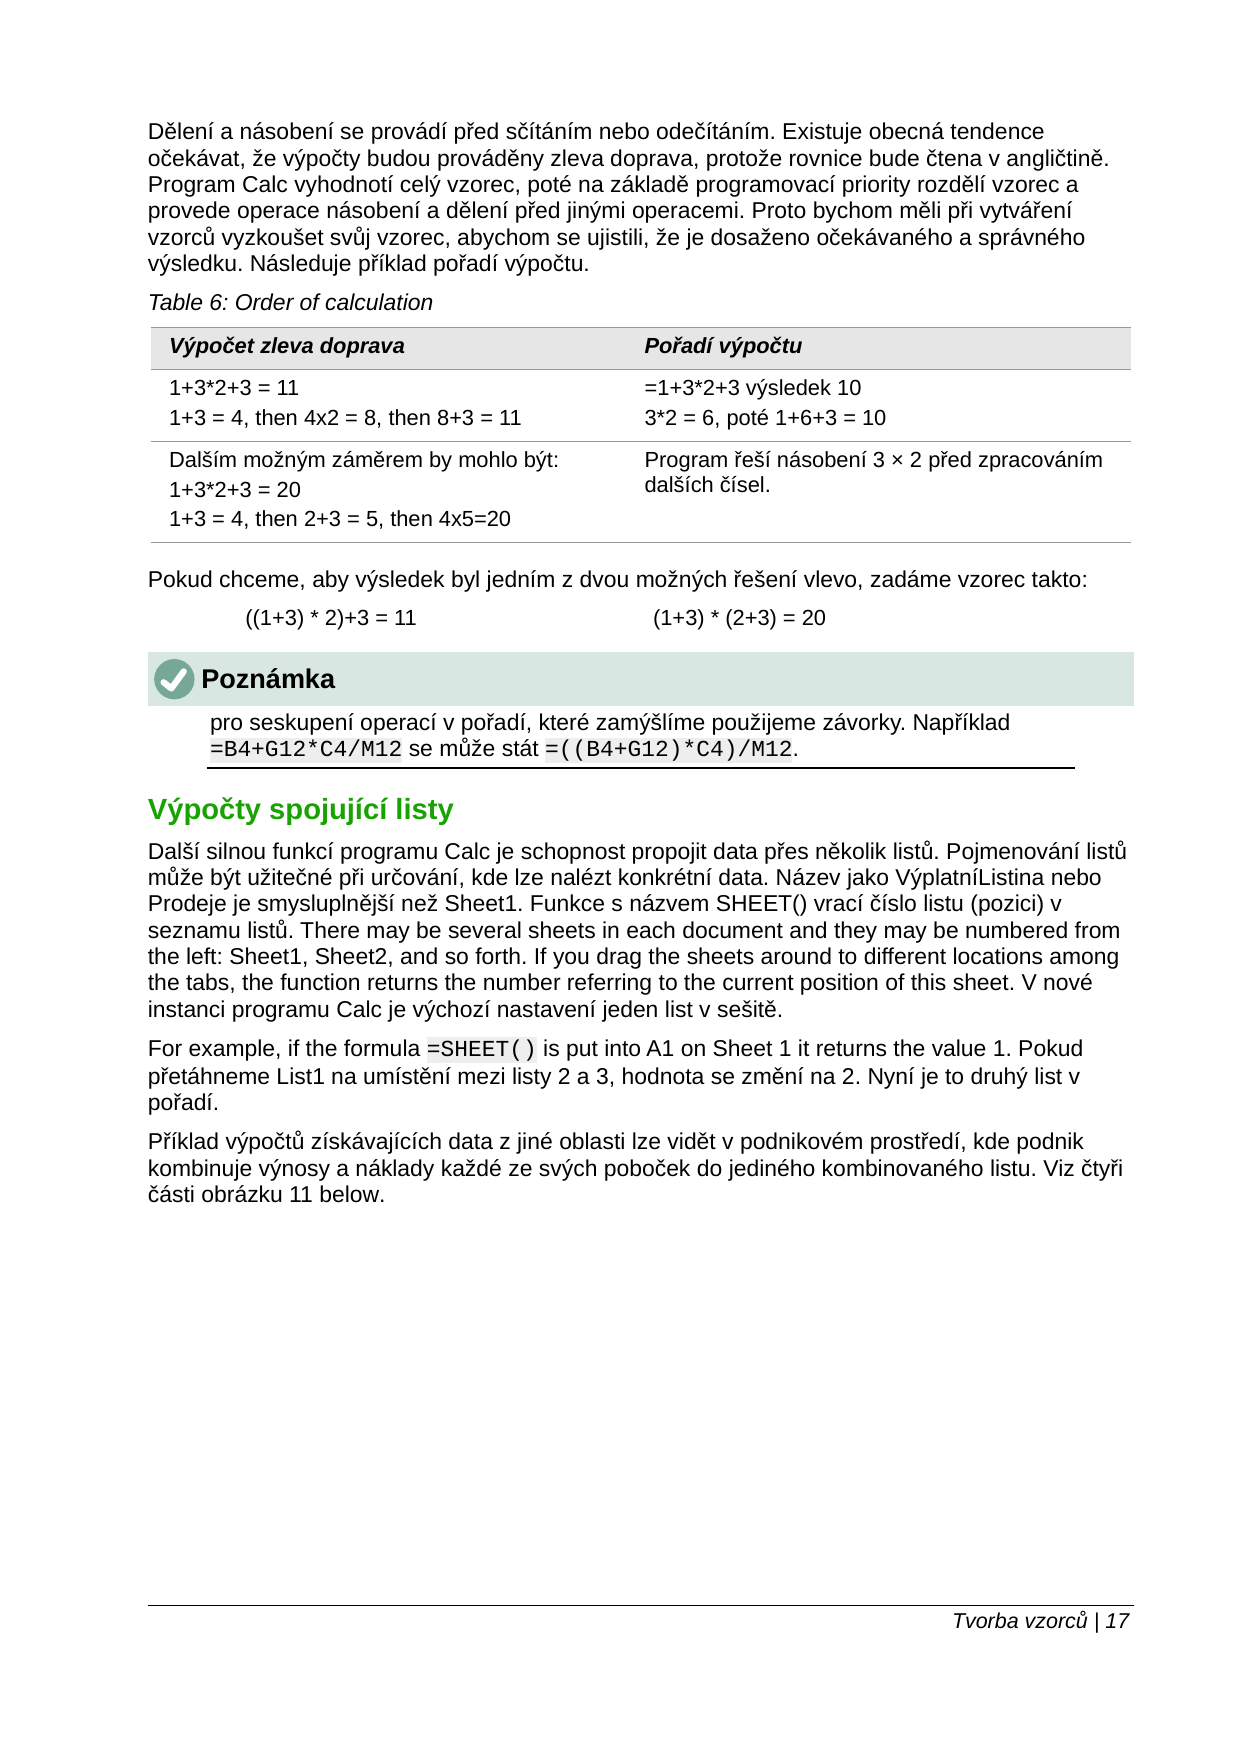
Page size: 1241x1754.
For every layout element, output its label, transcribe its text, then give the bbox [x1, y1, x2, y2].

text Další silnou funkcí programu Calc je schopnost propojit data přes několik listů. Pojmenování listů může být užitečné při určování, kde lze nalézt konkrétní data. Název jako VýplatníListina nebo Prodeje je smysluplnější než Sheet1. Funkce s názvem SHEET() vrací číslo listu (pozici) v seznamu listů. There may be several sheets in each document and they may be numbered from the left: Sheet1, Sheet2, and so forth. If you drag the sheets around to different locations among the tabs, the function returns the number referring to the current position of this sheet. V nové instanci programu Calc je výchozí nastavení jeden list v sešitě. [148, 838, 1134, 1022]
table_cell Program řeší násobení 3 × 2 před zpracováním dalších čísel. [627, 442, 1131, 542]
table_cell 1+3*2+3 = 11 1+3 = 4, then 4x2 = 8, then 8+3 = 11 [151, 370, 627, 441]
text For example, if the formula =SHEET() is put into A1 on Sheet 1 it returns the value 1. Pokud přetáhneme List1 na umístění mezi listy 2 a 3, hodnota se změní na 2. Nyní je to druhý list v pořadí. [148, 1034, 1134, 1116]
text Příklad výpočtů získávajících data z jiné oblasti lze vidět v podnikovém prostředí, kde podnik kombinuje výnosy a náklady každé ze svých poboček do jediného kombinovaného listu. Viz čtyři části obrázku 11 níže. [148, 1128, 1134, 1207]
text pro seskupení operací v pořadí, které zamýšlíme použijeme závorky. Například =B4+G12*C4/M12 se může stát =((B4+G12)*C4)/M12. [207, 706, 1075, 767]
table_cell =1+3*2+3 výsledek 10 3*2 = 6, poté 1+6+3 = 10 [627, 370, 1131, 441]
text Dělení a násobení se provádí před sčítáním nebo odečítáním. Existuje obecná tendence očekávat, že výpočty budou prováděny zleva doprava, protože rovnice bude čtena v angličtině. Program Calc vyhodnotí celý vzorec, poté na základě programovací priority rozdělí vzorec a provede operace násobení a dělení před jinými operacemi. Proto bychom měli při vytváření vzorců vyzkoušet svůj vzorec, abychom se ujistili, že je dosaženo očekávaného a správného výsledku. Následuje příklad pořadí výpočtu. [148, 118, 1134, 276]
text Pokud chceme, aby výsledek byl jedním z dvou možných řešení vlevo, zadáme vzorec takto: [148, 566, 1134, 592]
table_header (1+3) * (2+3) = 20 [641, 605, 999, 635]
subtitle Poznámka [148, 652, 1134, 706]
table_header Pořadí výpočtu [627, 328, 1131, 369]
subtitle Výpočty spojující listy [148, 792, 1134, 826]
table_cell Dalším možným záměrem by mohlo být: 1+3*2+3 = 20 1+3 = 4, then 2+3 = 5, then 4x5=20 [151, 442, 627, 542]
table_header Výpočet zleva doprava [151, 328, 627, 369]
text Table 6: Order of calculation [148, 289, 1134, 315]
table_header ((1+3) * 2)+3 = 11 [234, 605, 641, 635]
